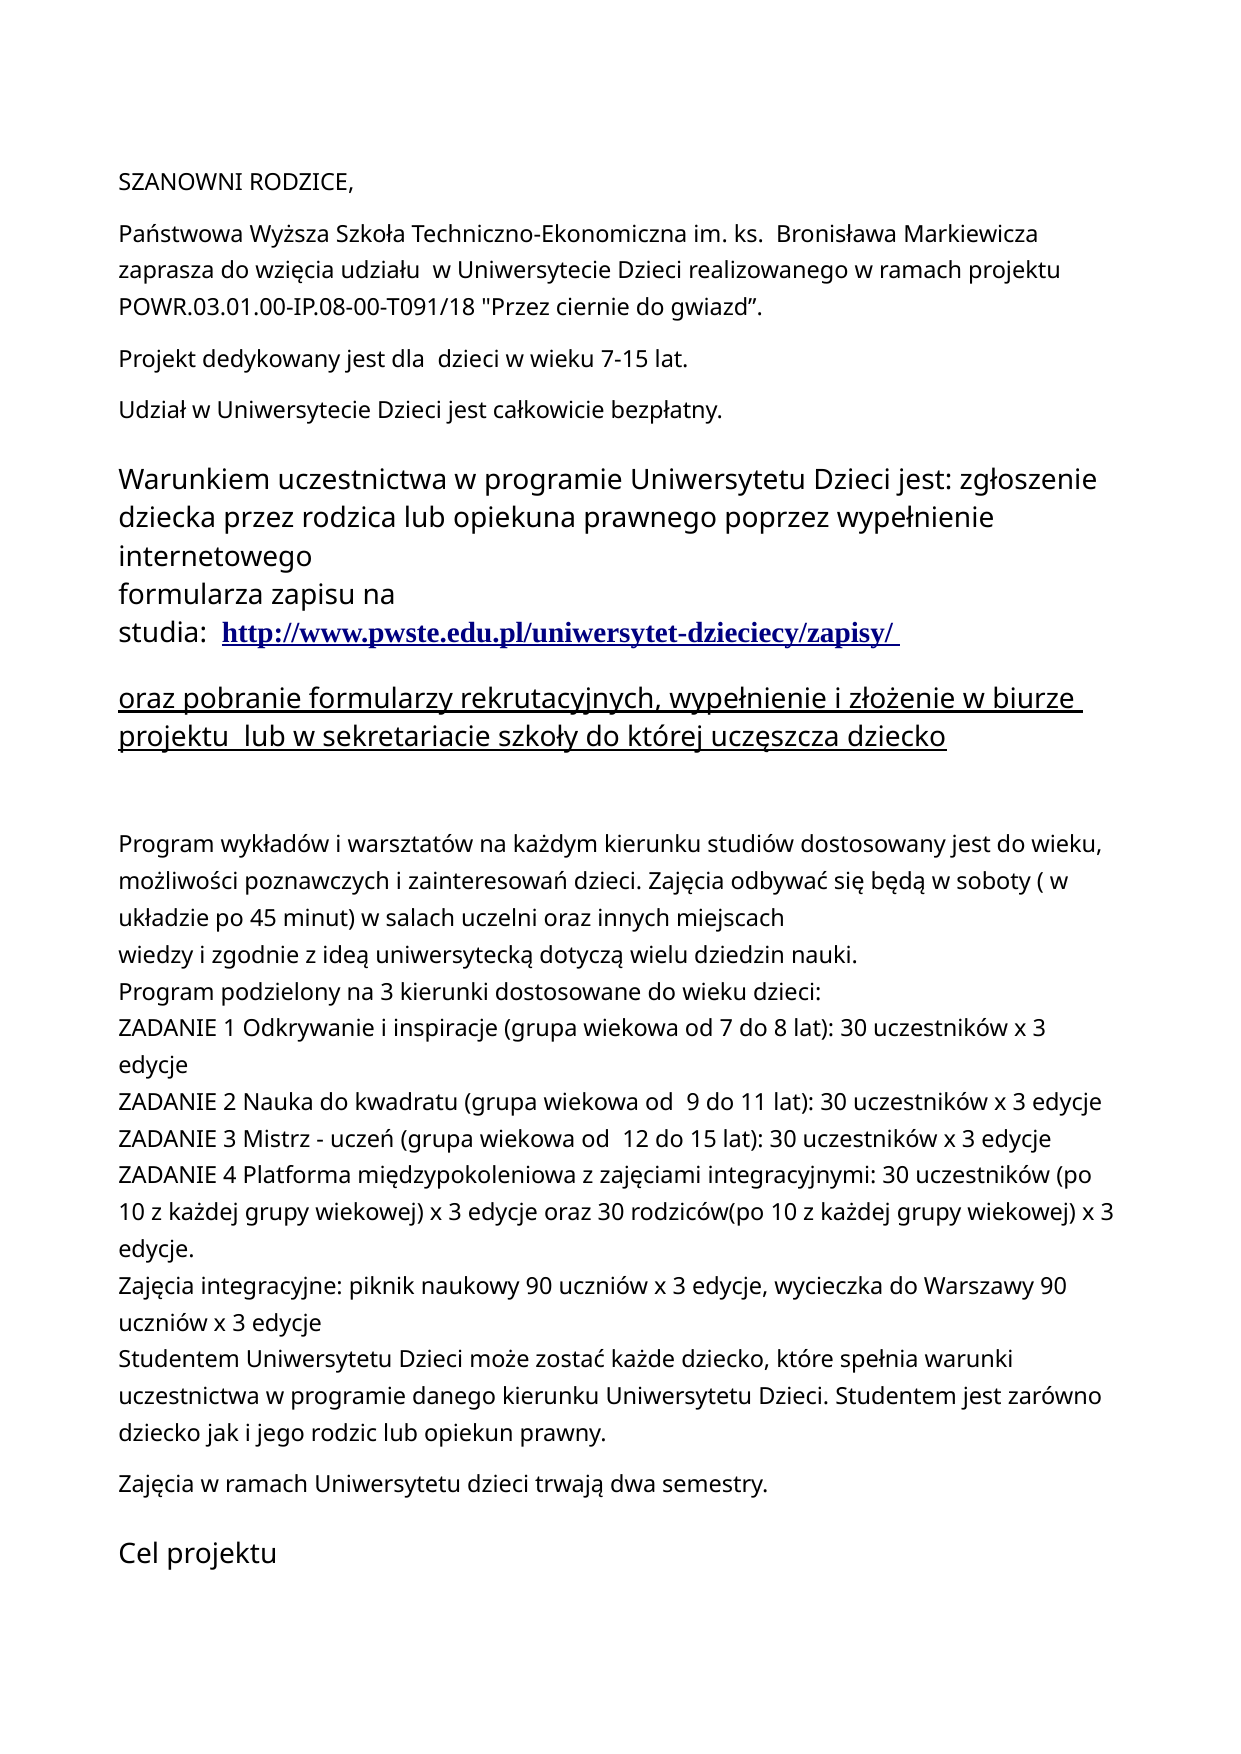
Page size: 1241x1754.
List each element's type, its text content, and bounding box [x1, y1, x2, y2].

text Projekt dedykowany jest dla dzieci w wieku 7-15 lat. [118, 342, 1122, 374]
subtitle oraz pobranie formularzy rekrutacyjnych, wypełnienie i złożenie w biurze projektu lub w sekretariacie szkoły do której uczęszcza dziecko [118, 678, 1122, 755]
subtitle Warunkiem uczestnictwa w programie Uniwersytetu Dzieci jest: zgłoszenie dziecka przez rodzica lub opiekuna prawnego poprzez wypełnienie internetowego formularza zapisu na studia: http://www.pwste.edu.pl/uniwersytet-dzieciecy/zapisy/ [118, 459, 1122, 651]
subtitle Cel projektu [118, 1533, 1122, 1572]
text Udział w Uniwersytecie Dzieci jest całkowicie bezpłatny. [118, 393, 1122, 425]
text Zajęcia w ramach Uniwersytetu dzieci trwają dwa semestry. [118, 1467, 1122, 1499]
text Program wykładów i warsztatów na każdym kierunku studiów dostosowany jest do wieku, możliwości poznawczych i zainteresowań dzieci. Zajęcia odbywać się będą w soboty ( w układzie po 45 minut) w salach uczelni oraz innych miejscach wiedzy i zgodnie z ideą uniwersytecką dotyczą wielu dziedzin nauki. Program podzielony na 3 kierunki dostosowane do wieku dzieci: ZADANIE 1 Odkrywanie i inspiracje (grupa wiekowa od 7 do 8 lat): 30 uczestników x 3 edycje ZADANIE 2 Nauka do kwadratu (grupa wiekowa od 9 do 11 lat): 30 uczestników x 3 edycje ZADANIE 3 Mistrz - uczeń (grupa wiekowa od 12 do 15 lat): 30 uczestników x 3 edycje ZADANIE 4 Platforma międzypokoleniowa z zajęciami integracyjnymi: 30 uczestników (po 10 z każdej grupy wiekowej) x 3 edycje oraz 30 rodziców(po 10 z każdej grupy wiekowej) x 3 edycje. Zajęcia integracyjne: piknik naukowy 90 uczniów x 3 edycje, wycieczka do Warszawy 90 uczniów x 3 edycje Studentem Uniwersytetu Dzieci może zostać każde dziecko, które spełnia warunki uczestnictwa w programie danego kierunku Uniwersytetu Dzieci. Studentem jest zarówno dziecko jak i jego rodzic lub opiekun prawny. [118, 828, 1122, 1448]
text SZANOWNI RODZICE, [118, 166, 1122, 198]
text Państwowa Wyższa Szkoła Techniczno-Ekonomiczna im. ks. Bronisława Markiewicza zaprasza do wzięcia udziału w Uniwersytecie Dzieci realizowanego w ramach projektu POWR.03.01.00-IP.08-00-T091/18 "Przez ciernie do gwiazd”. [118, 217, 1122, 323]
